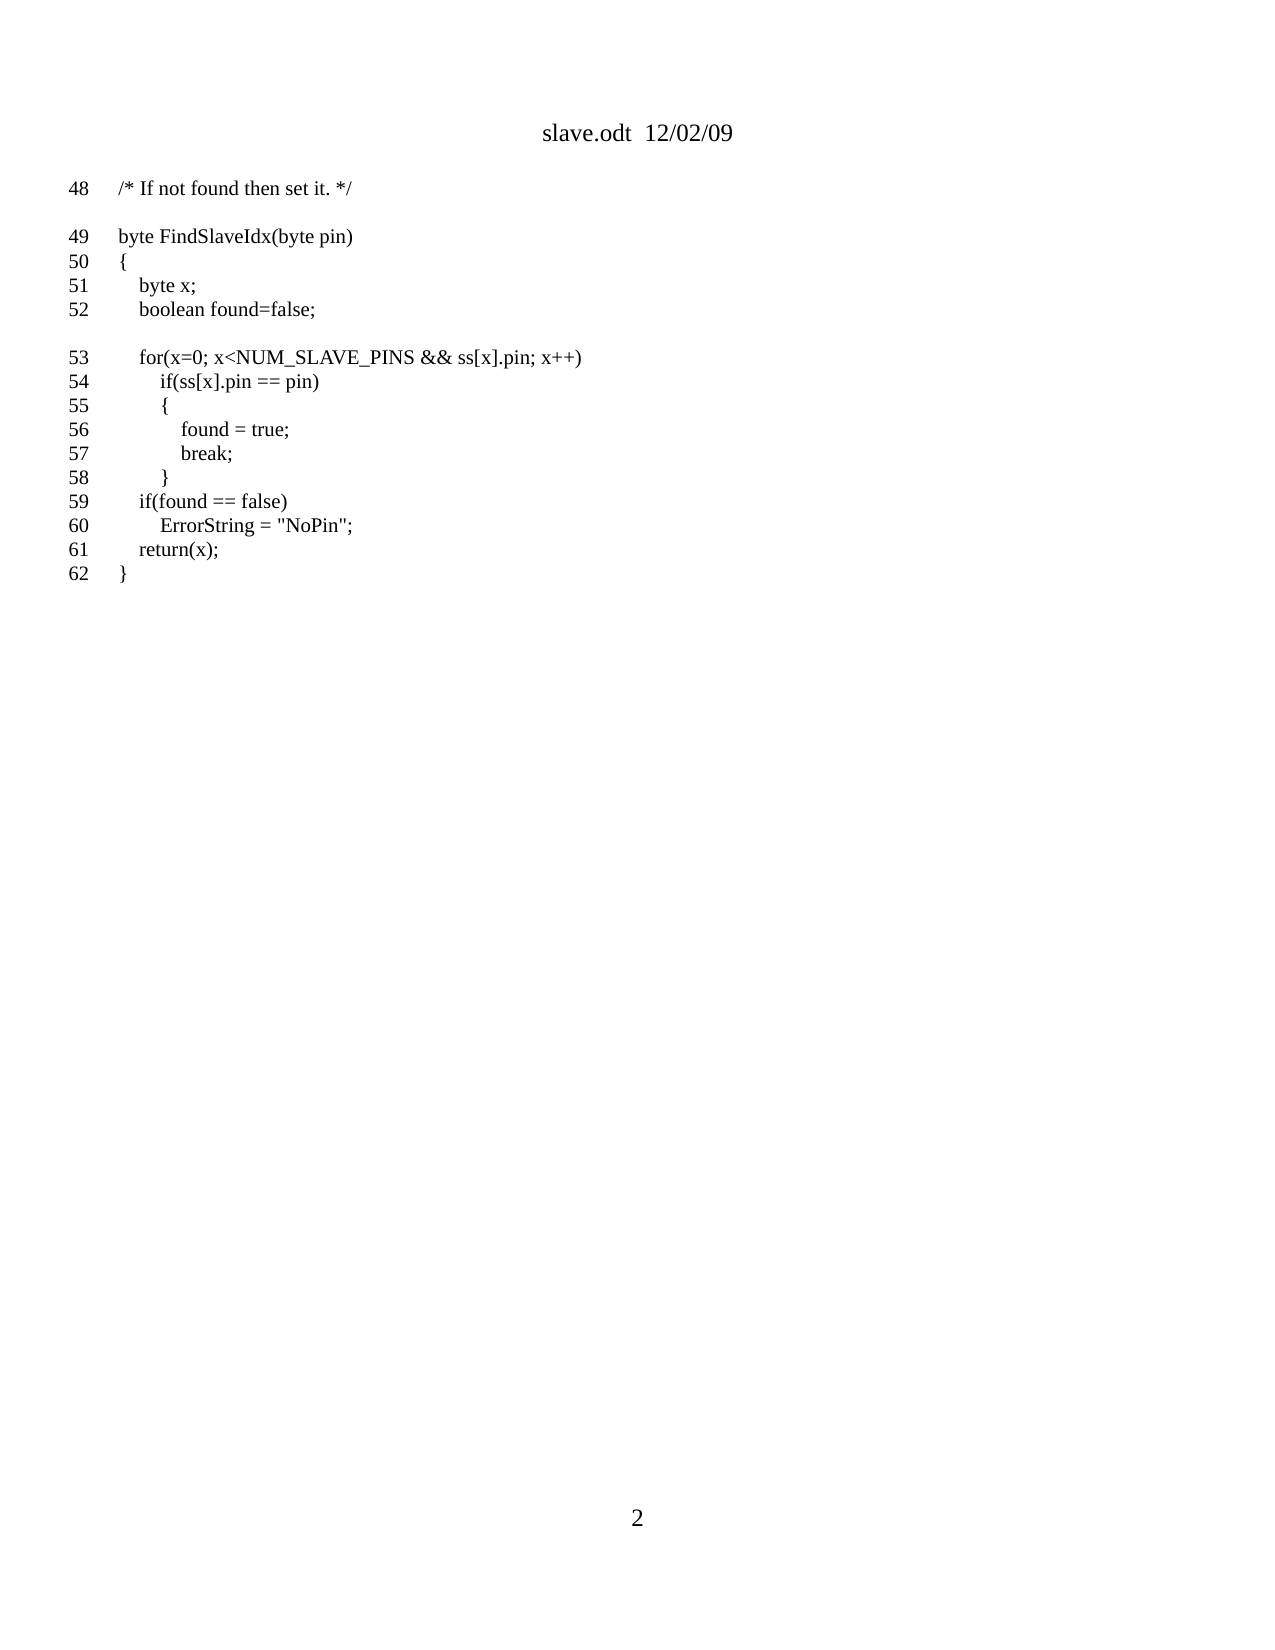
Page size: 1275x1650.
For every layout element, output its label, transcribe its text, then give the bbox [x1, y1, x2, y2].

text for(x=0; x<NUM_SLAVE_PINS && ss[x].pin; x++) [118, 345, 1157, 369]
text /* If not found then set it. */ [118, 176, 1157, 200]
text { [118, 393, 1157, 417]
text } [118, 465, 1157, 489]
text { [118, 248, 1157, 273]
text return(x); [118, 537, 1157, 561]
text found = true; [118, 417, 1157, 441]
text boolean found=false; [118, 297, 1157, 321]
text byte x; [118, 273, 1157, 297]
text byte FindSlaveIdx(byte pin) [118, 224, 1157, 248]
text if(ss[x].pin == pin) [118, 369, 1157, 393]
text ErrorString = "NoPin"; [118, 513, 1157, 537]
text break; [118, 441, 1157, 465]
text if(found == false) [118, 489, 1157, 513]
text } [118, 561, 1157, 585]
